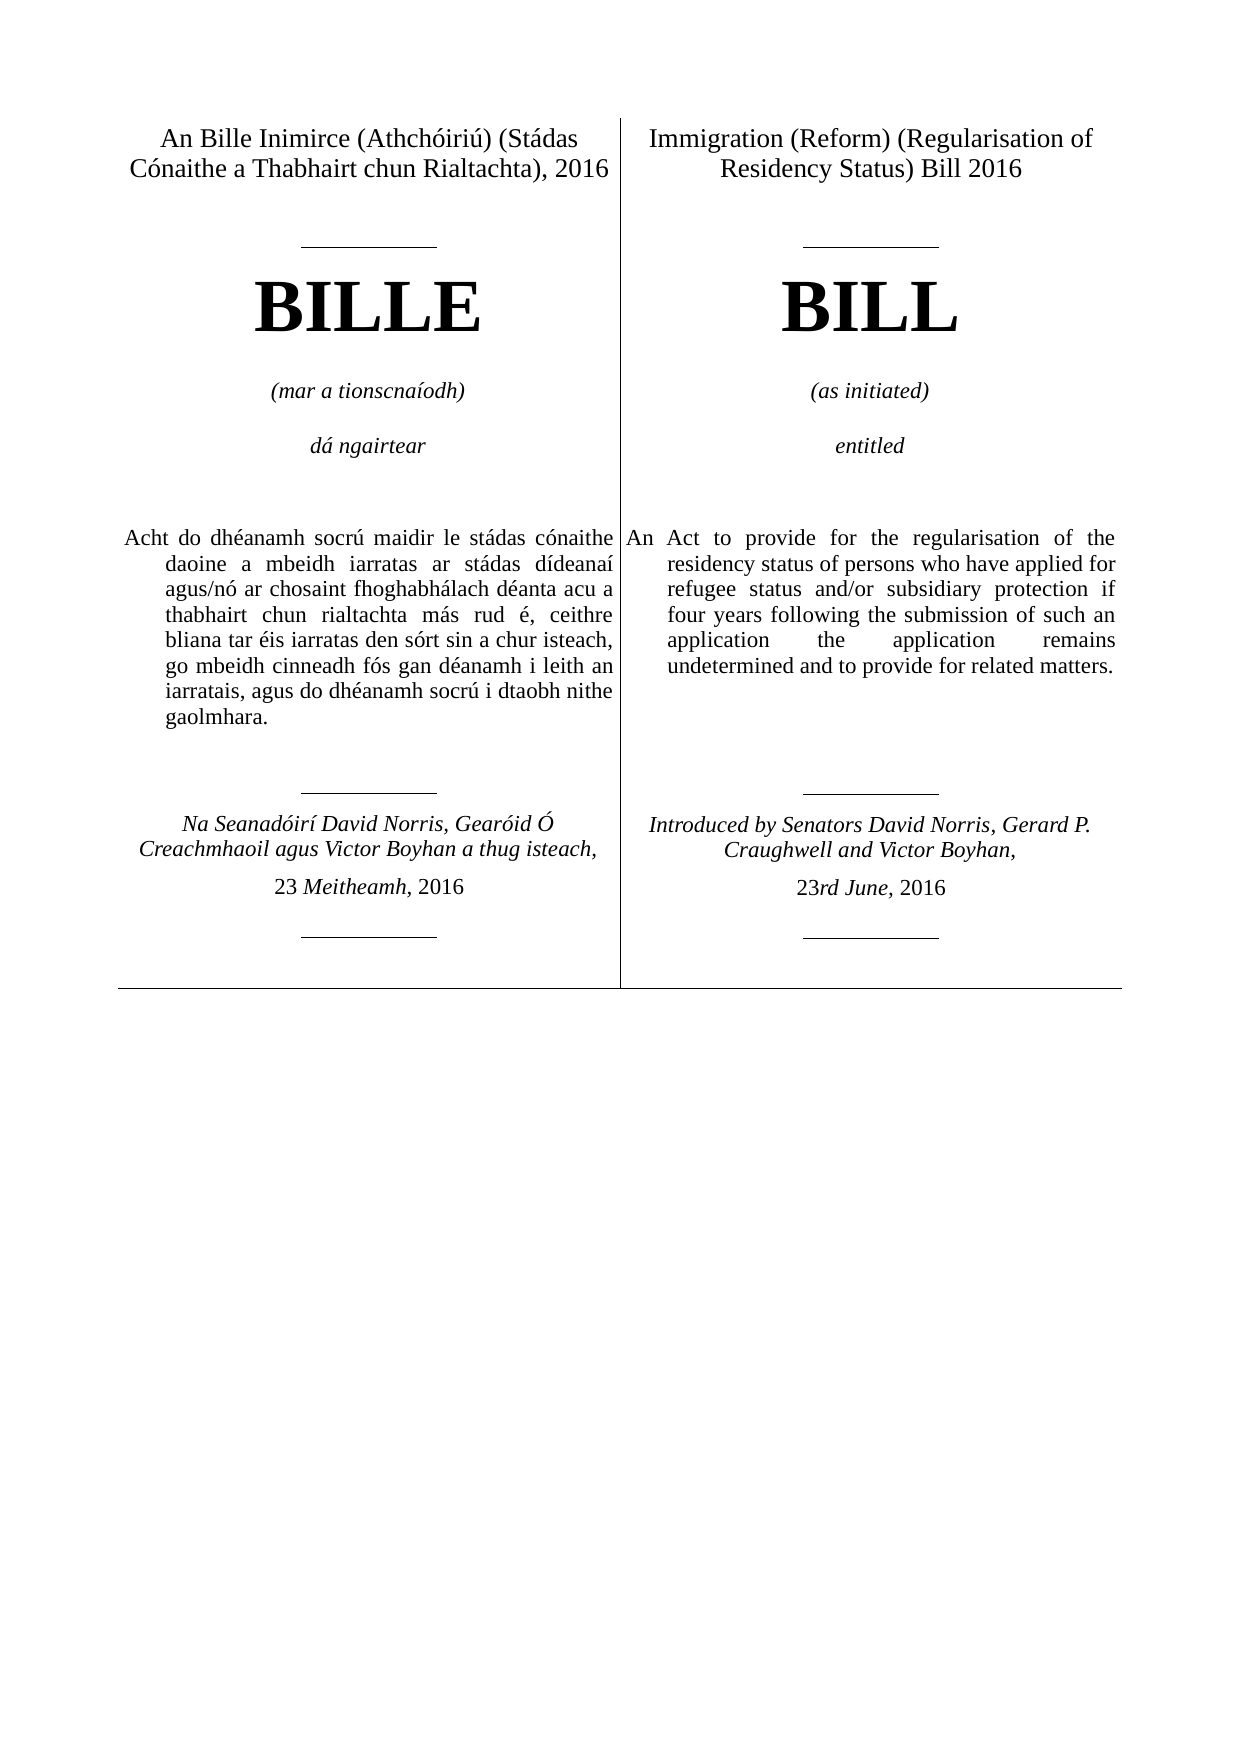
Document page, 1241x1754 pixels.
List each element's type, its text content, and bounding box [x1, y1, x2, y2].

table_header An Bille Inimirce (Athchóiriú) (Stádas Cónaithe a Thabhairt chun Rialtachta), 2016 BILLE (mar a tionscnaíodh) dá ngairtear Acht do dhéanamh socrú maidir le stádas cónaithe daoine a mbeidh iarratas ar stádas dídeanaí agus/nó ar chosaint fhoghabhálach déanta acu a thabhairt chun rialtachta más rud é, ceithre bliana tar éis iarratas den sórt sin a chur isteach, go mbeidh cinneadh fós gan déanamh i leith an iarratais, agus do dhéanamh socrú i dtaobh nithe gaolmhara. Na Seanadóirí David Norris, Gearóid Ó Creachmhaoil agus Victor Boyhan a thug isteach, 23 Meitheamh, 2016 [118, 118, 620, 987]
table_header Immigration (Reform) (Regularisation of Residency Status) Bill 2016 BILL (as initiated) entitled An Act to provide for the regularisation of the residency status of persons who have applied for refugee status and/or subsidiary protection if four years following the submission of such an application the application remains undetermined and to provide for related matters. Introduced by Senators David Norris, Gerard P. Craughwell and Victor Boyhan, 23rd June, 2016 [621, 118, 1122, 987]
